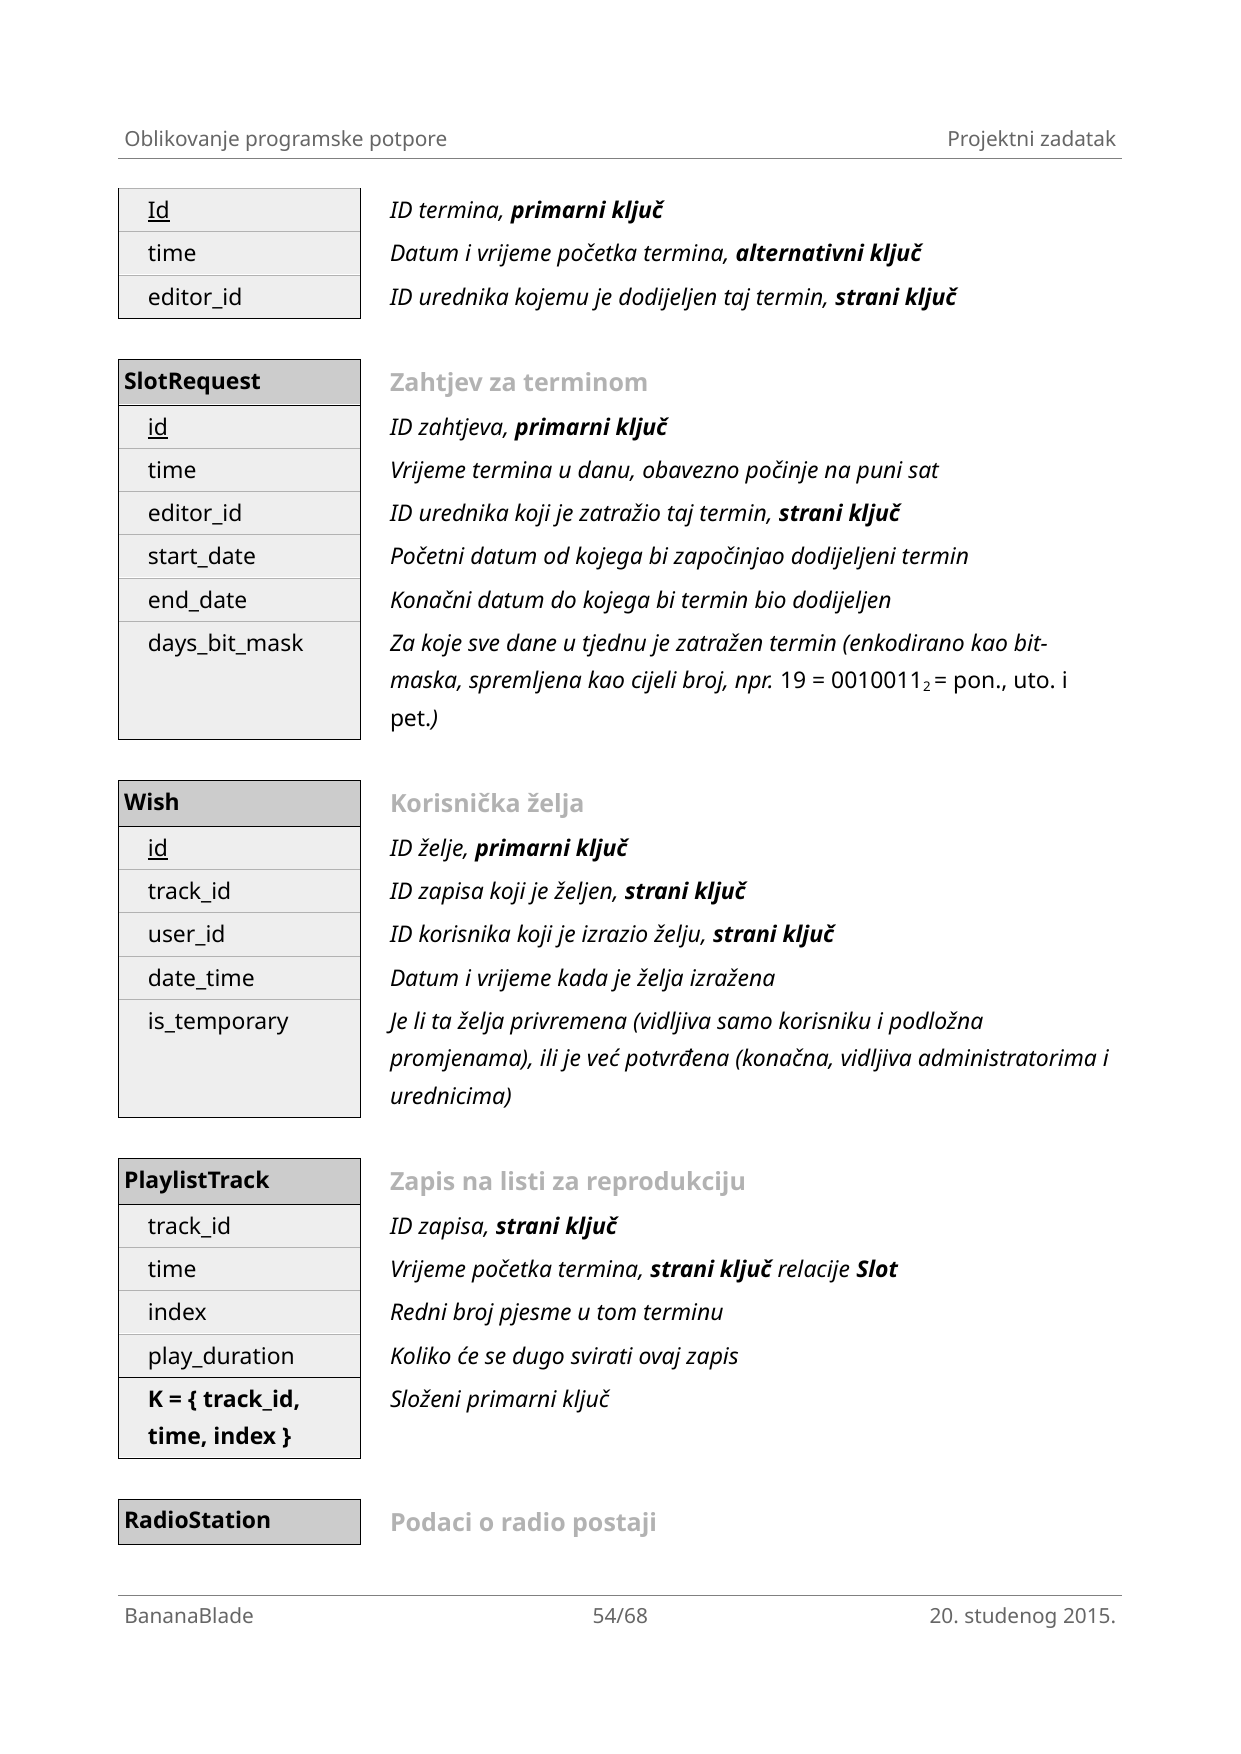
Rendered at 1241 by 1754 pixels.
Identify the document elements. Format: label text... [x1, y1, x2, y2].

table_cell ID urednika kojemu je dodijeljen taj termin, strani ključ [361, 275, 1123, 318]
table_cell days_bit_mask [119, 622, 360, 739]
table_cell end_date [119, 579, 360, 621]
table_cell ID urednika koji je zatražio taj termin, strani ključ [361, 491, 1123, 534]
table_header RadioStation [119, 1500, 360, 1544]
table_cell is_temporary [119, 1000, 360, 1117]
table_cell id [119, 406, 360, 448]
table_header Korisnička želja [361, 780, 1123, 826]
table_cell Koliko će se dugo svirati ovaj zapis [361, 1334, 1123, 1377]
table_header Zapis na listi za reprodukciju [361, 1158, 1123, 1204]
table_cell time [119, 1248, 360, 1290]
table_cell date_time [119, 957, 360, 999]
table_cell Id [119, 189, 360, 231]
table_cell Za koje sve dane u tjednu je zatražen termin (enkodirano kao bit-maska, spremljena kao cijeli broj, npr. 19 = 00100112 = pon., uto. i pet.) [361, 621, 1123, 739]
table_cell track_id [119, 1205, 360, 1247]
table_header Zahtjev za terminom [361, 359, 1123, 404]
table_cell editor_id [119, 492, 360, 534]
table_cell time [119, 449, 360, 491]
table_cell ID zahtjeva, primarni ključ [361, 405, 1123, 448]
table_cell index [119, 1291, 360, 1333]
table_cell Je li ta želja privremena (vidljiva samo korisniku i podložna promjenama), ili je već potvrđena (konačna, vidljiva administratorima i urednicima) [361, 999, 1123, 1117]
table_header Wish [119, 781, 360, 826]
table_header PlaylistTrack [119, 1159, 360, 1204]
table_cell Vrijeme termina u danu, obavezno počinje na puni sat [361, 448, 1123, 491]
table_cell Početni datum od kojega bi započinjao dodijeljeni termin [361, 534, 1123, 577]
table_cell K = { track_id, time, index } [119, 1378, 360, 1457]
table_cell Konačni datum do kojega bi termin bio dodijeljen [361, 578, 1123, 621]
table_cell editor_id [119, 276, 360, 318]
table_cell ID zapisa, strani ključ [361, 1204, 1123, 1247]
table_header Podaci o radio postaji [361, 1499, 1123, 1544]
table_cell time [119, 232, 360, 274]
table_cell start_date [119, 535, 360, 577]
table_cell play_duration [119, 1335, 360, 1377]
table_cell Vrijeme početka termina, strani ključ relacije Slot [361, 1247, 1123, 1290]
table_cell id [119, 827, 360, 869]
table_cell ID želje, primarni ključ [361, 826, 1123, 869]
table_cell Redni broj pjesme u tom terminu [361, 1290, 1123, 1333]
table_cell track_id [119, 870, 360, 912]
table_cell ID zapisa koji je željen, strani ključ [361, 869, 1123, 912]
table_cell ID korisnika koji je izrazio želju, strani ključ [361, 912, 1123, 956]
table_cell Datum i vrijeme početka termina, alternativni ključ [361, 231, 1123, 274]
table_header SlotRequest [119, 360, 360, 404]
table_cell Složeni primarni ključ [361, 1377, 1123, 1457]
table_cell Datum i vrijeme kada je želja izražena [361, 956, 1123, 999]
table_cell ID termina, primarni ključ [361, 188, 1123, 231]
table_cell user_id [119, 913, 360, 956]
